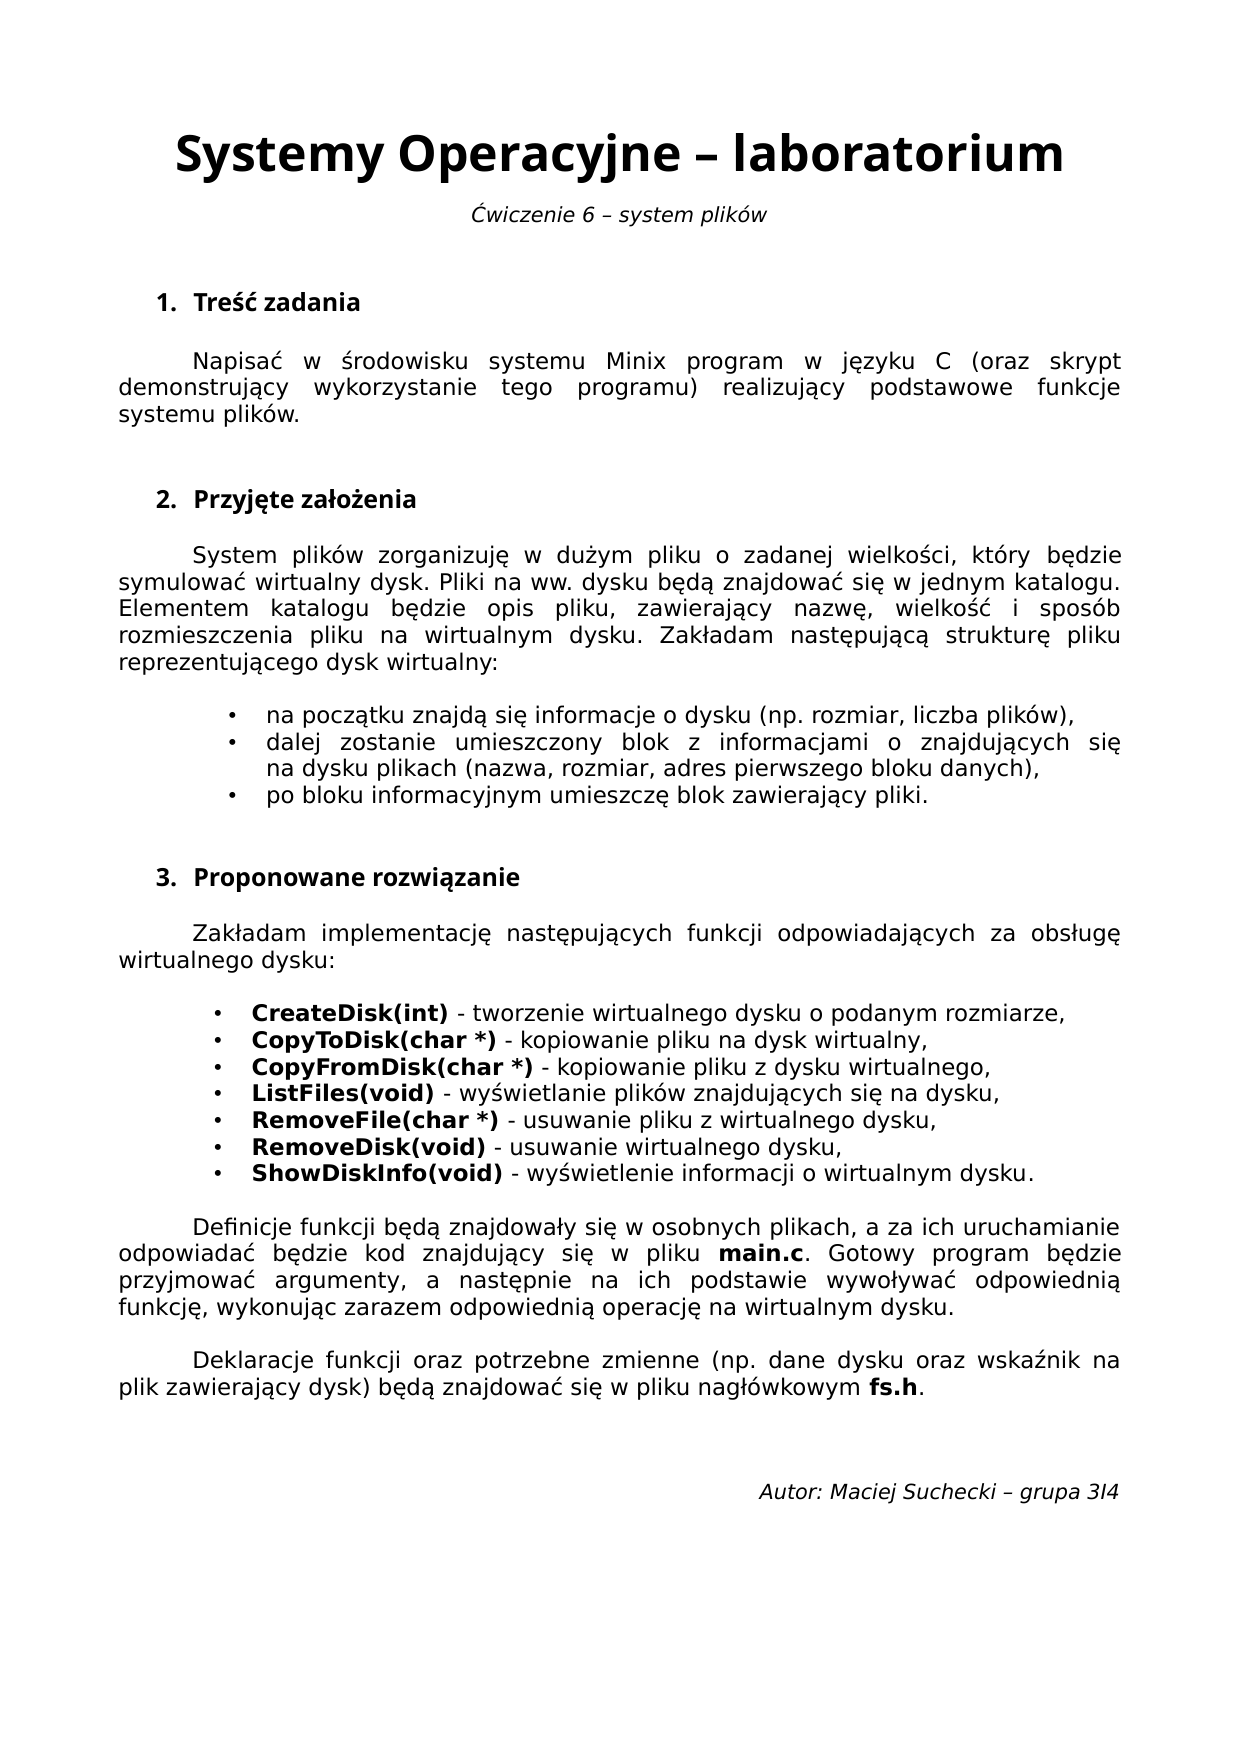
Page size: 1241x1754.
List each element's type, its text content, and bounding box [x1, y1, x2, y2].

list Treść zadania [156, 285, 1122, 319]
text Deklaracje funkcji oraz potrzebne zmienne (np. dane dysku oraz wskaźnik na plik zawierający dysk) będą znajdować się w pliku nagłówkowym fs.h. [118, 1347, 1122, 1400]
list dalej zostanie umieszczony blok z informacjami o znajdujących się na dysku plikach (nazwa, rozmiar, adres pierwszego bloku danych), [228, 729, 1122, 782]
list po bloku informacyjnym umieszczę blok zawierający pliki. [228, 782, 1122, 809]
list RemoveDisk(void) - usuwanie wirtualnego dysku, [214, 1134, 1122, 1160]
list CopyFromDisk(char *) - kopiowanie pliku z dysku wirtualnego, [214, 1054, 1122, 1080]
list ShowDiskInfo(void) - wyświetlenie informacji o wirtualnym dysku. [214, 1160, 1122, 1187]
text Napisać w środowisku systemu Minix program w języku C (oraz skrypt demonstrujący wykorzystanie tego programu) realizujący podstawowe funkcje systemu plików. [118, 348, 1122, 428]
list ListFiles(void) - wyświetlanie plików znajdujących się na dysku, [214, 1080, 1122, 1107]
text System plików zorganizuję w dużym pliku o zadanej wielkości, który będzie symulować wirtualny dysk. Pliki na ww. dysku będą znajdować się w jednym katalogu. Elementem katalogu będzie opis pliku, zawierający nazwę, wielkość i sposób rozmieszczenia pliku na wirtualnym dysku. Zakładam następującą strukturę pliku reprezentującego dysk wirtualny: [118, 542, 1122, 675]
list Przyjęte założenia [156, 481, 1122, 515]
text Definicje funkcji będą znajdowały się w osobnych plikach, a za ich uruchamianie odpowiadać będzie kod znajdujący się w pliku main.c. Gotowy program będzie przyjmować argumenty, a następnie na ich podstawie wywoływać odpowiednią funkcję, wykonując zarazem odpowiednią operację na wirtualnym dysku. [118, 1214, 1122, 1320]
list Proponowane rozwiązanie [156, 860, 1122, 894]
text Autor: Maciej Suchecki – grupa 3I4 [118, 1480, 1122, 1505]
list CopyToDisk(char *) - kopiowanie pliku na dysk wirtualny, [214, 1027, 1122, 1054]
list RemoveFile(char *) - usuwanie pliku z wirtualnego dysku, [214, 1107, 1122, 1134]
text Ćwiczenie 6 – system plików [118, 203, 1122, 228]
text Systemy Operacyjne – laboratorium [118, 118, 1122, 186]
text Zakładam implementację następujących funkcji odpowiadających za obsługę wirtualnego dysku: [118, 920, 1122, 974]
list na początku znajdą się informacje o dysku (np. rozmiar, liczba plików), [228, 702, 1122, 729]
list CreateDisk(int) - tworzenie wirtualnego dysku o podanym rozmiarze, [214, 1000, 1122, 1027]
